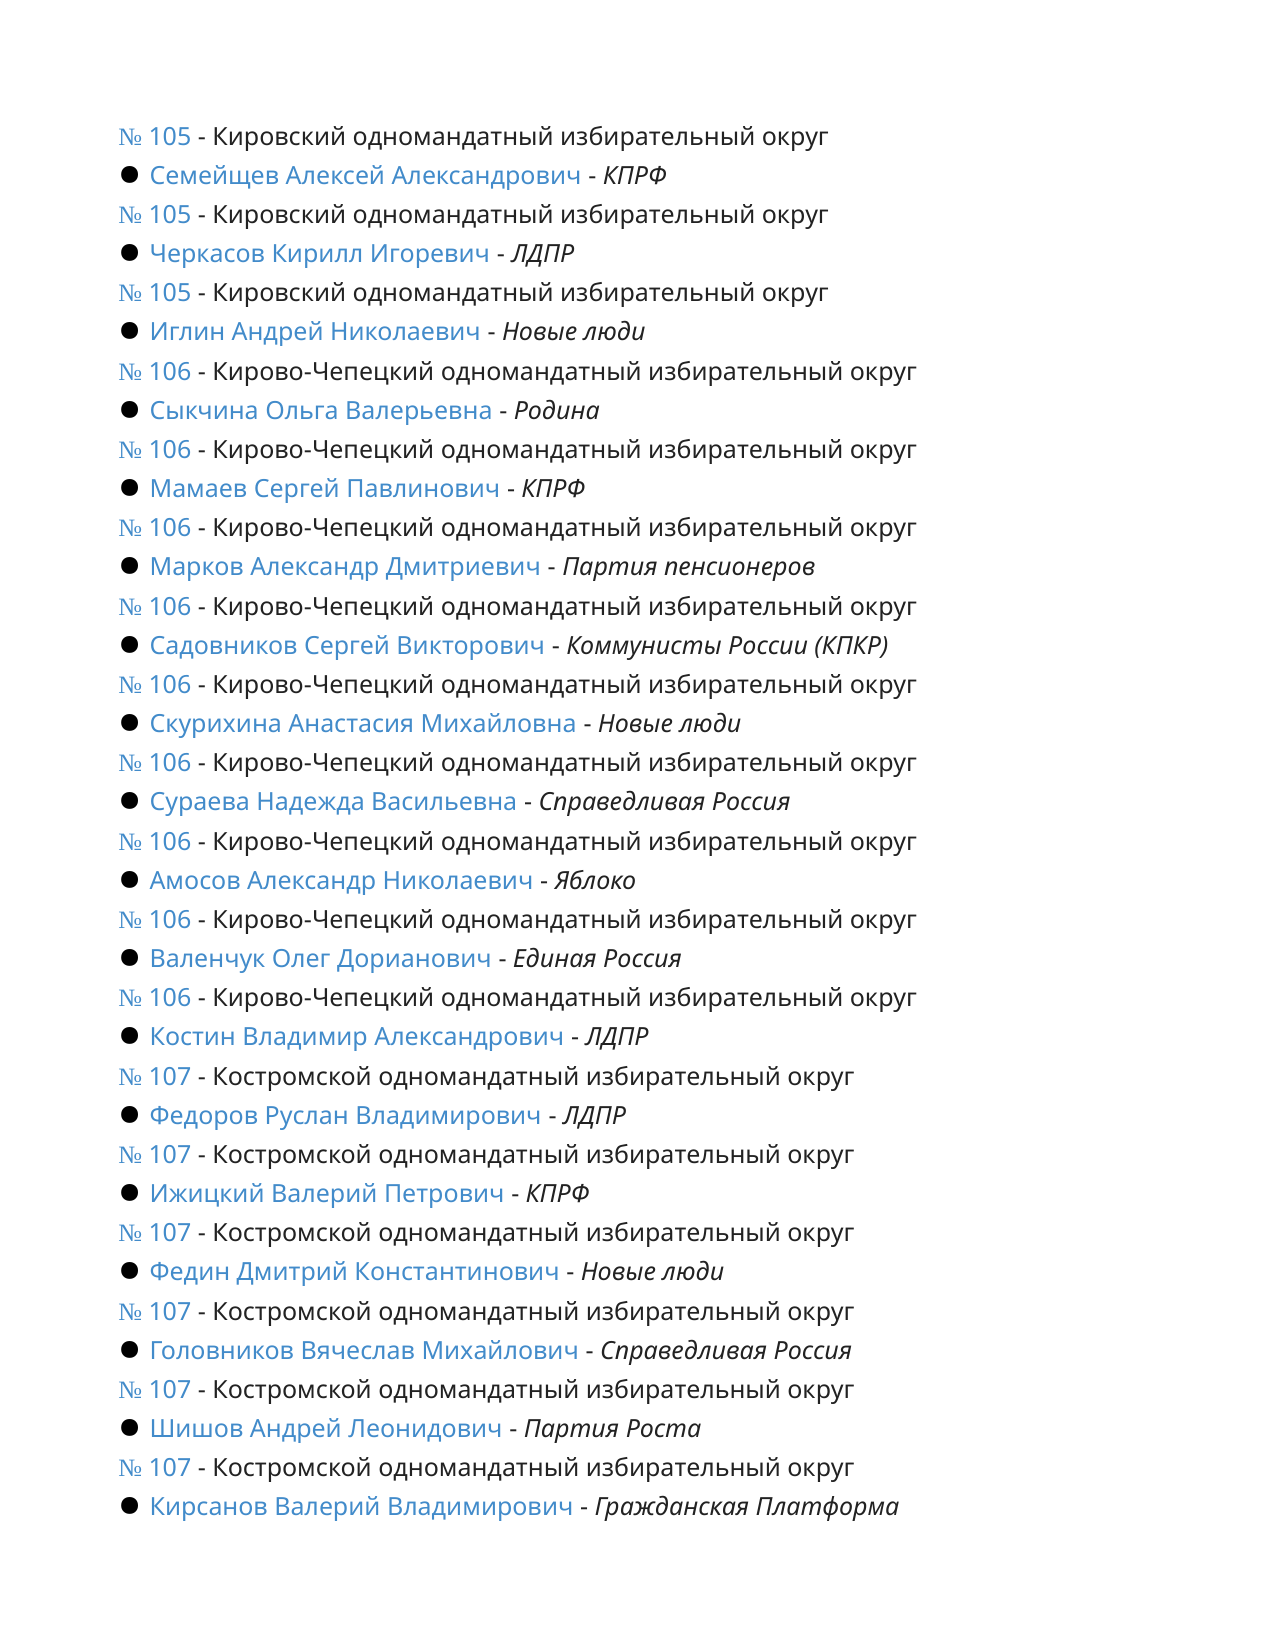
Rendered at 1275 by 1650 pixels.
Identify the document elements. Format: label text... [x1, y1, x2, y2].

text № 105 - Кировский одномандатный избирательный округ [118, 275, 1157, 309]
text № 107 - Костромской одномандатный избирательный округ [118, 1058, 1157, 1092]
text № 106 - Кирово-Чепецкий одномандатный избирательный округ [118, 431, 1157, 466]
text № 105 - Кировский одномандатный избирательный округ [118, 118, 1157, 152]
list Марков Александр Дмитриевич - Партия пенсионеров [120, 549, 1157, 583]
list Садовников Сергей Викторович - Коммунисты России (КПКР) [120, 627, 1157, 661]
list Амосов Александр Николаевич - Яблоко [120, 862, 1157, 896]
list Федоров Руслан Владимирович - ЛДПР [120, 1097, 1157, 1131]
list Валенчук Олег Дорианович - Единая Россия [120, 941, 1157, 975]
text № 107 - Костромской одномандатный избирательный округ [118, 1450, 1157, 1484]
text № 107 - Костромской одномандатный избирательный округ [118, 1293, 1157, 1327]
list Семейщев Алексей Александрович - КПРФ [120, 157, 1157, 191]
text № 107 - Костромской одномандатный избирательный округ [118, 1215, 1157, 1249]
list Скурихина Анастасия Михайловна - Новые люди [120, 706, 1157, 740]
text № 106 - Кирово-Чепецкий одномандатный избирательный округ [118, 823, 1157, 857]
text № 106 - Кирово-Чепецкий одномандатный избирательный округ [118, 588, 1157, 622]
list Шишов Андрей Леонидович - Партия Роста [120, 1411, 1157, 1445]
text № 107 - Костромской одномандатный избирательный округ [118, 1136, 1157, 1171]
text № 106 - Кирово-Чепецкий одномандатный избирательный округ [118, 510, 1157, 544]
text № 106 - Кирово-Чепецкий одномандатный избирательный округ [118, 901, 1157, 936]
list Иглин Андрей Николаевич - Новые люди [120, 314, 1157, 348]
text № 106 - Кирово-Чепецкий одномандатный избирательный округ [118, 745, 1157, 779]
list Ижицкий Валерий Петрович - КПРФ [120, 1176, 1157, 1210]
list Федин Дмитрий Константинович - Новые люди [120, 1254, 1157, 1288]
text № 107 - Костромской одномандатный избирательный округ [118, 1371, 1157, 1406]
text № 106 - Кирово-Чепецкий одномандатный избирательный округ [118, 666, 1157, 701]
list Мамаев Сергей Павлинович - КПРФ [120, 471, 1157, 505]
list Черкасов Кирилл Игоревич - ЛДПР [120, 236, 1157, 270]
text № 106 - Кирово-Чепецкий одномандатный избирательный округ [118, 353, 1157, 387]
text № 106 - Кирово-Чепецкий одномандатный избирательный округ [118, 980, 1157, 1014]
list Костин Владимир Александрович - ЛДПР [120, 1019, 1157, 1053]
text № 105 - Кировский одномандатный избирательный округ [118, 196, 1157, 231]
list Сураева Надежда Васильевна - Справедливая Россия [120, 784, 1157, 818]
list Головников Вячеслав Михайлович - Справедливая Россия [120, 1332, 1157, 1366]
list Сыкчина Ольга Валерьевна - Родина [120, 392, 1157, 426]
list Кирсанов Валерий Владимирович - Гражданская Платформа [120, 1489, 1157, 1523]
